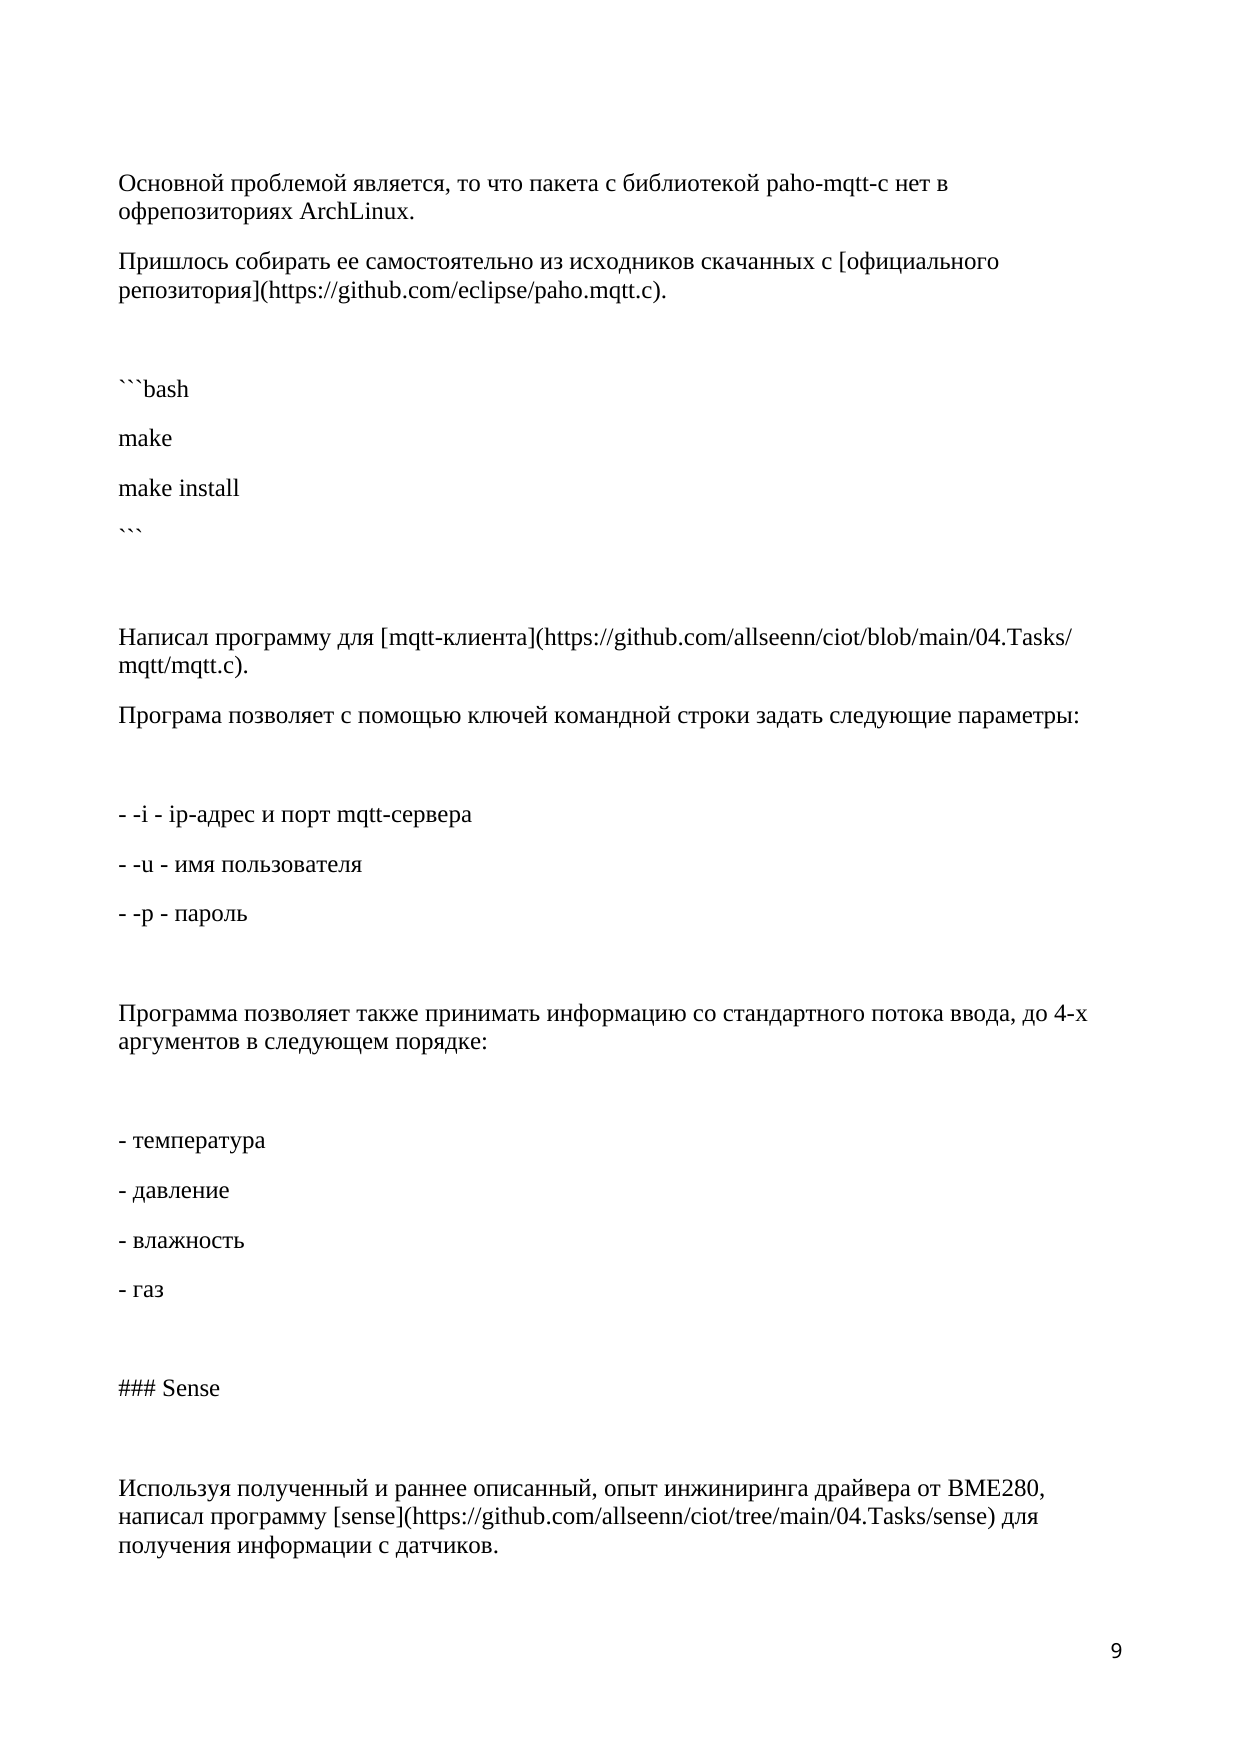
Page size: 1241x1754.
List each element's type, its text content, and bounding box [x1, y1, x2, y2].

text - -u - имя пользователя [118, 849, 1122, 878]
text - влажность [118, 1225, 1122, 1253]
text - температура [118, 1126, 1122, 1154]
text ```bash [118, 374, 1122, 403]
text make install [118, 473, 1122, 502]
text - газ [118, 1274, 1122, 1303]
text Пришлось собирать ее самостоятельно из исходников скачанных с [официального репозитория](https://github.com/eclipse/paho.mqtt.c). [118, 246, 1122, 303]
text - давление [118, 1175, 1122, 1204]
text Используя полученный и раннее описанный, опыт инжиниринга драйвера от BME280, написал программу [sense](https://github.com/allseenn/ciot/tree/main/04.Tasks/sense) для получения информации с датчиков. [118, 1473, 1122, 1559]
text Программа позволяет также принимать информацию со стандартного потока ввода, до 4-x аргументов в следующем порядке: [118, 998, 1122, 1055]
text - -p - пароль [118, 898, 1122, 927]
text ### Sense [118, 1373, 1122, 1402]
text Основной проблемой является, то что пакета с библиотекой paho-mqtt-c нет в офрепозиториях ArchLinux. [118, 168, 1122, 225]
text Написал программу для [mqtt-клиента](https://github.com/allseenn/ciot/blob/main/04.Tasks/mqtt/mqtt.c). [118, 622, 1122, 679]
text make [118, 423, 1122, 452]
text ``` [118, 523, 1122, 551]
text - -i - ip-адрес и порт mqtt-сервера [118, 799, 1122, 828]
text Програма позволяет с помощью ключей командной строки задать следующие параметры: [118, 700, 1122, 729]
